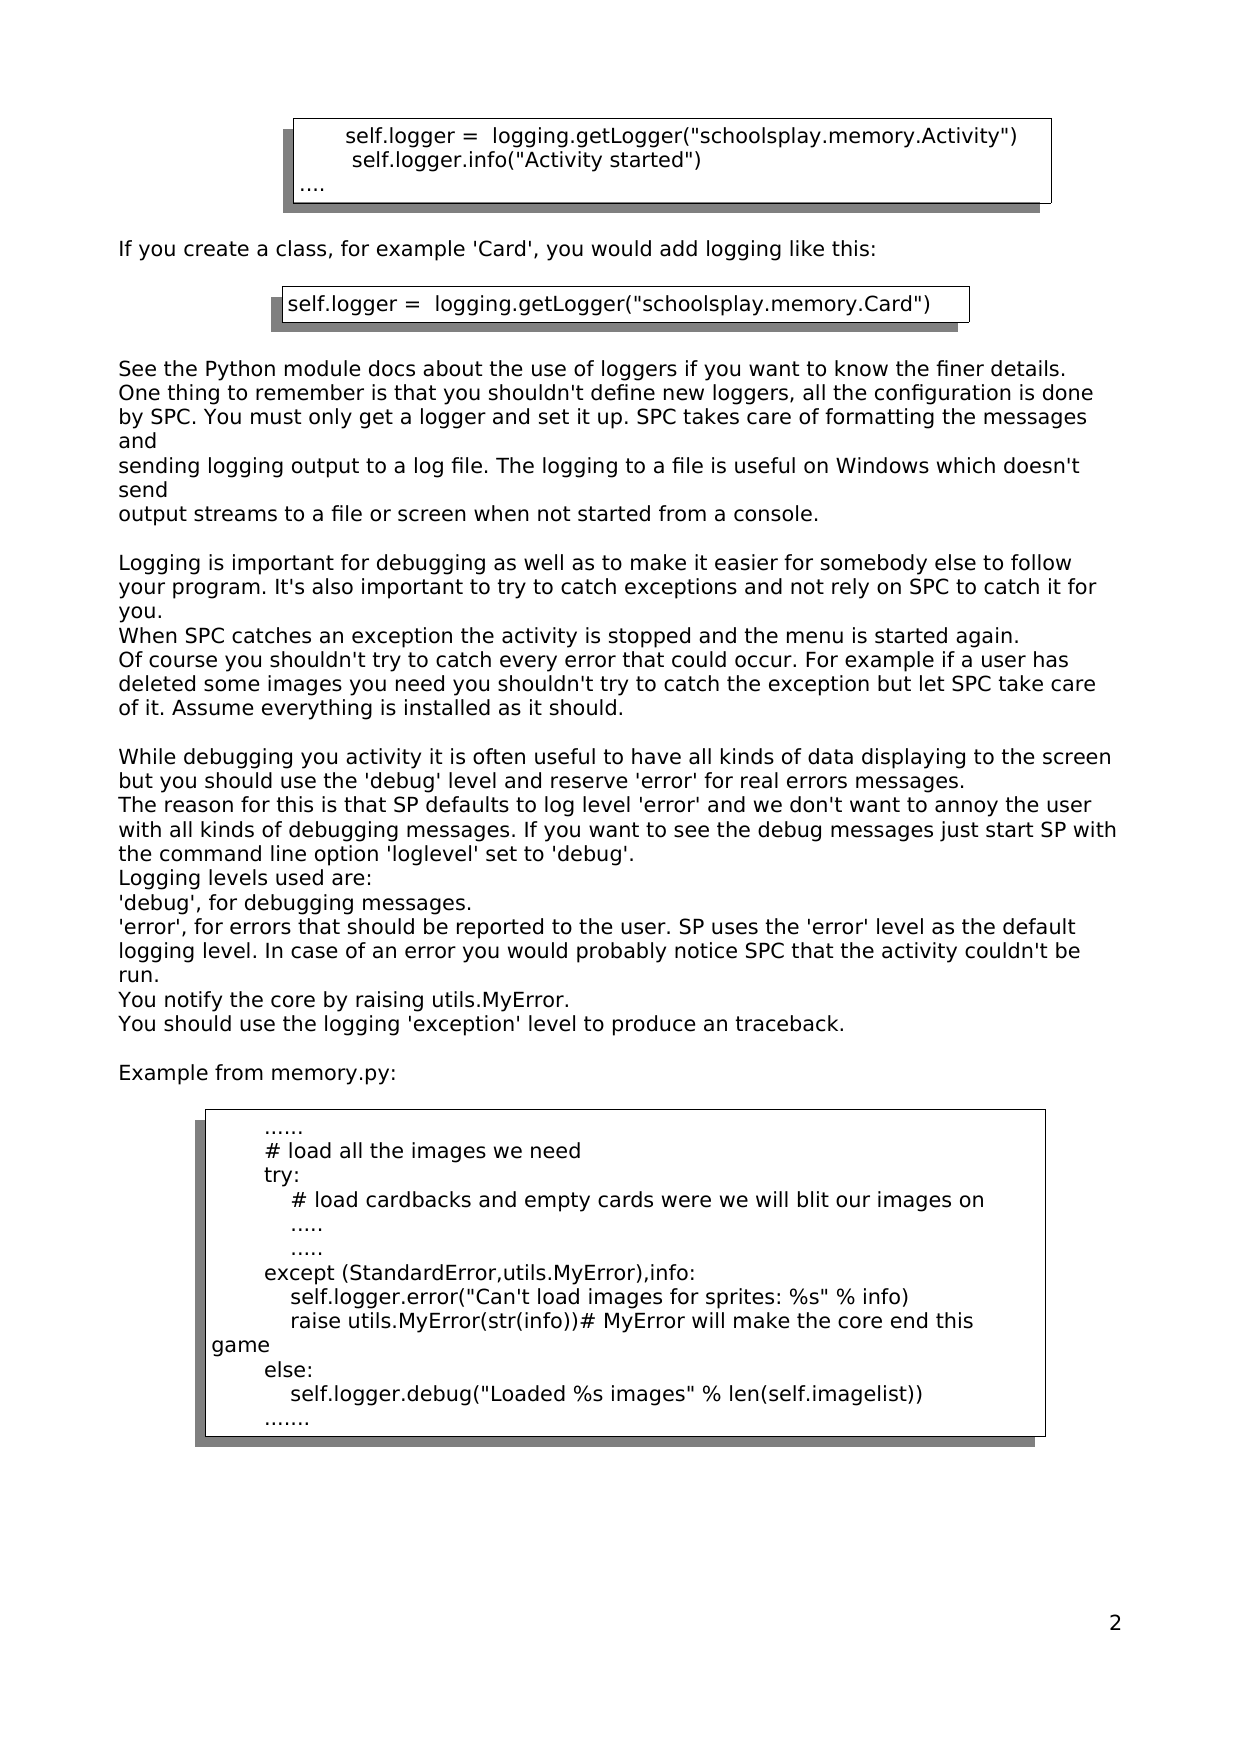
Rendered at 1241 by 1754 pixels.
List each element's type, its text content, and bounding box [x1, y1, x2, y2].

text by SPC. You must only get a logger and set it up. SPC takes care of formatting the messages and [118, 405, 1122, 454]
text The reason for this is that SP defaults to log level 'error' and we don't want to annoy the user [118, 793, 1122, 818]
text output streams to a file or screen when not started from a console. [118, 502, 1122, 527]
text the command line option 'loglevel' set to 'debug'. [118, 842, 1122, 866]
text You notify the core by raising utils.MyError. [118, 988, 1122, 1012]
text 'error', for errors that should be reported to the user. SP uses the 'error' level as the default logging level. In case of an error you would probably notice SPC that the activity couldn't be run. [118, 915, 1122, 988]
text Logging levels used are: [118, 866, 1122, 891]
text See the Python module docs about the use of loggers if you want to know the finer details. [118, 357, 1122, 381]
text 'debug', for debugging messages. [118, 891, 1122, 915]
text If you create a class, for example 'Card', you would add logging like this: [118, 237, 1122, 262]
text sending logging output to a log file. The logging to a file is useful on Windows which doesn't send [118, 454, 1122, 502]
table_header self.logger = logging.getLogger("schoolsplay.memory.Activity") self.logger.info("Activity started") .... [294, 119, 1051, 202]
text While debugging you activity it is often useful to have all kinds of data displaying to the screen but you should use the 'debug' level and reserve 'error' for real errors messages. [118, 745, 1122, 793]
text You should use the logging 'exception' level to produce an traceback. [118, 1012, 1122, 1036]
text Of course you shouldn't try to catch every error that could occur. For example if a user has deleted some images you need you shouldn't try to catch the exception but let SPC take care of it. Assume everything is installed as it should. [118, 648, 1122, 721]
text When SPC catches an exception the activity is stopped and the menu is started again. [118, 624, 1122, 648]
table_header ...... # load all the images we need try: # load cardbacks and empty cards were we will blit our images on ..... ..... except (StandardError,utils.MyError),info: self.logger.error("Can't load images for sprites: %s" % info) raise utils.MyError(str(info))# MyError will make the core end this game else: self.logger.debug("Loaded %s images" % len(self.imagelist)) ....... [206, 1110, 1045, 1436]
table_header self.logger = logging.getLogger("schoolsplay.memory.Card") [283, 287, 969, 322]
text One thing to remember is that you shouldn't define new loggers, all the configuration is done [118, 381, 1122, 405]
text Example from memory.py: [118, 1061, 1122, 1085]
text with all kinds of debugging messages. If you want to see the debug messages just start SP with [118, 818, 1122, 842]
text Logging is important for debugging as well as to make it easier for somebody else to follow your program. It's also important to try to catch exceptions and not rely on SPC to catch it for you. [118, 551, 1122, 624]
